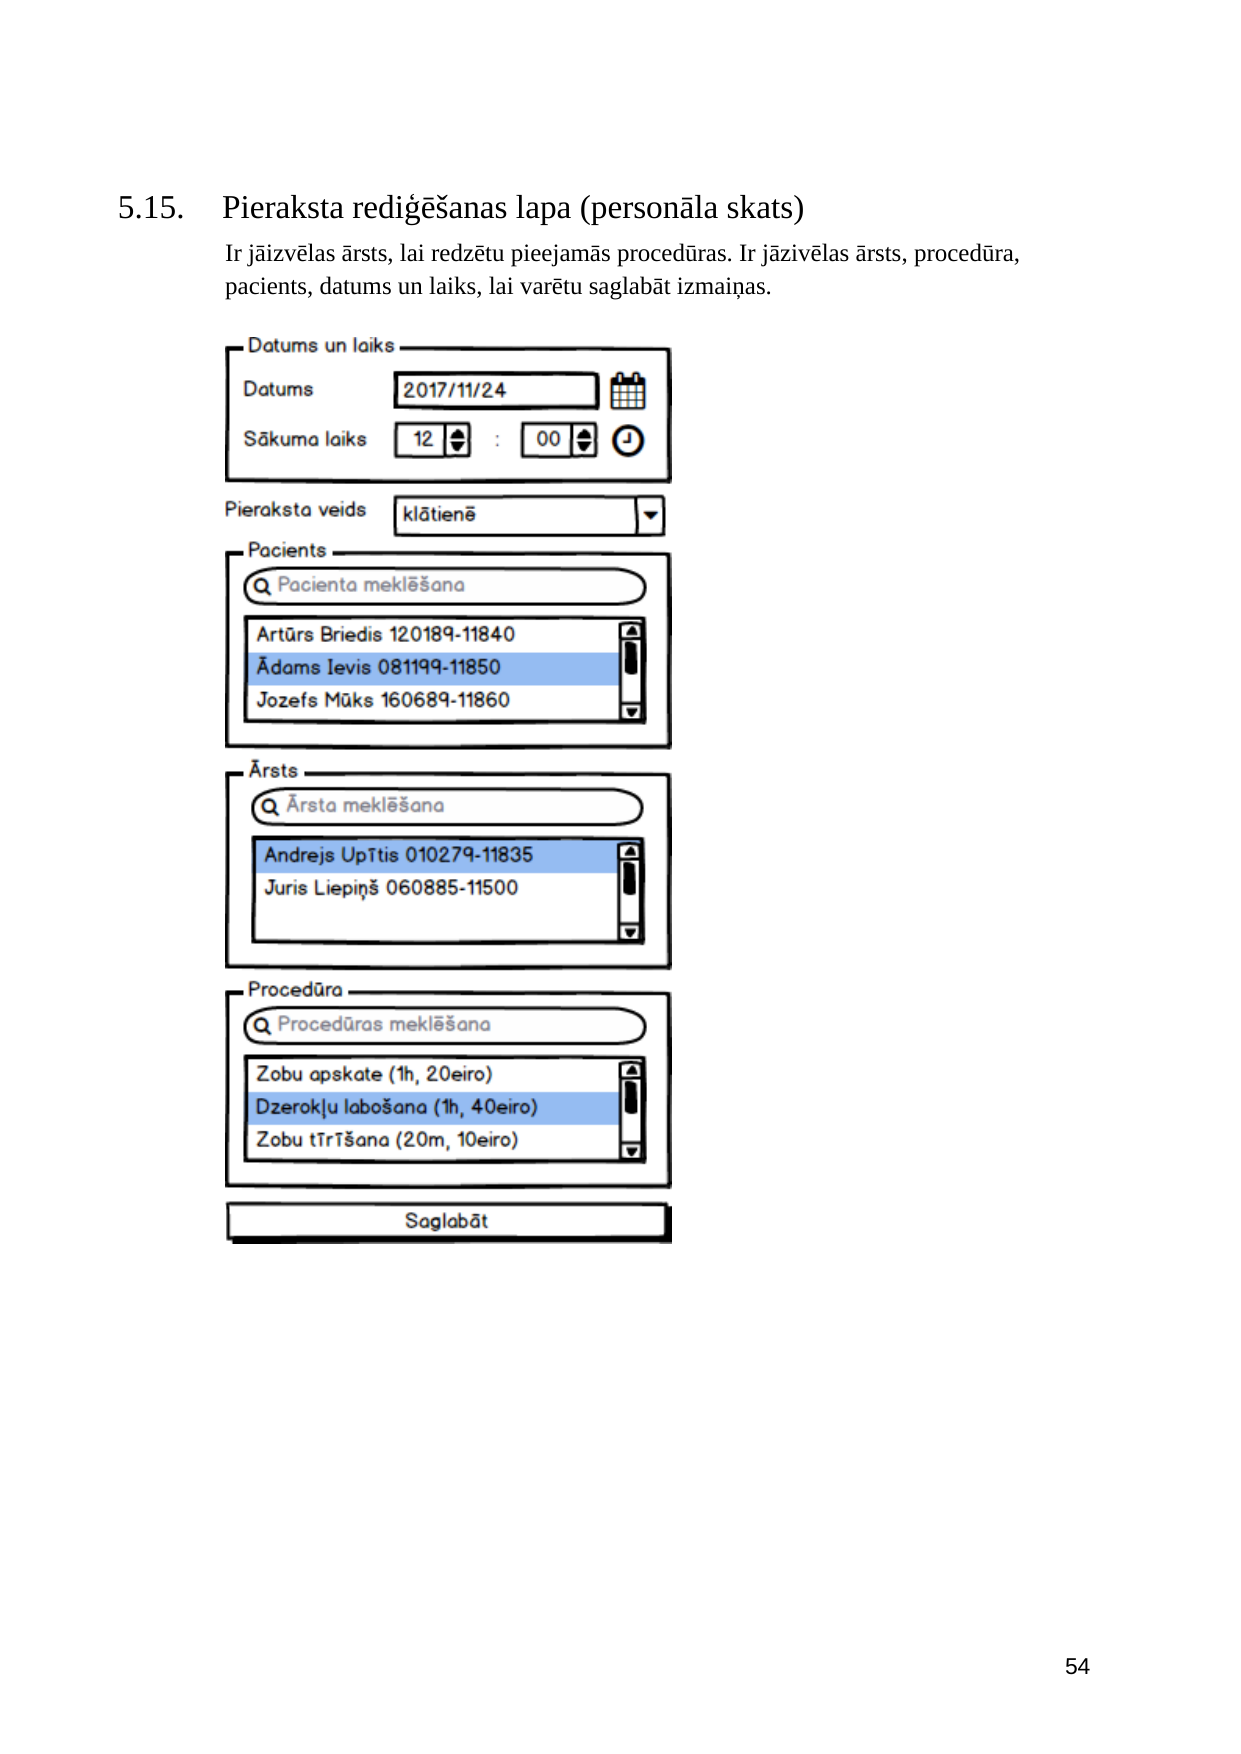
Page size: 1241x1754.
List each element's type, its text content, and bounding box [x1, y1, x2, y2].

picture [225, 337, 672, 1244]
subtitle Pieraksta rediģēšanas lapa (personāla skats) [184, 187, 1090, 226]
text Ir jāizvēlas ārsts, lai redzētu pieejamās procedūras. Ir jāzivēlas ārsts, procedūra, pacients, datums un laiks, lai varētu saglabāt izmaiņas. [225, 238, 1090, 300]
